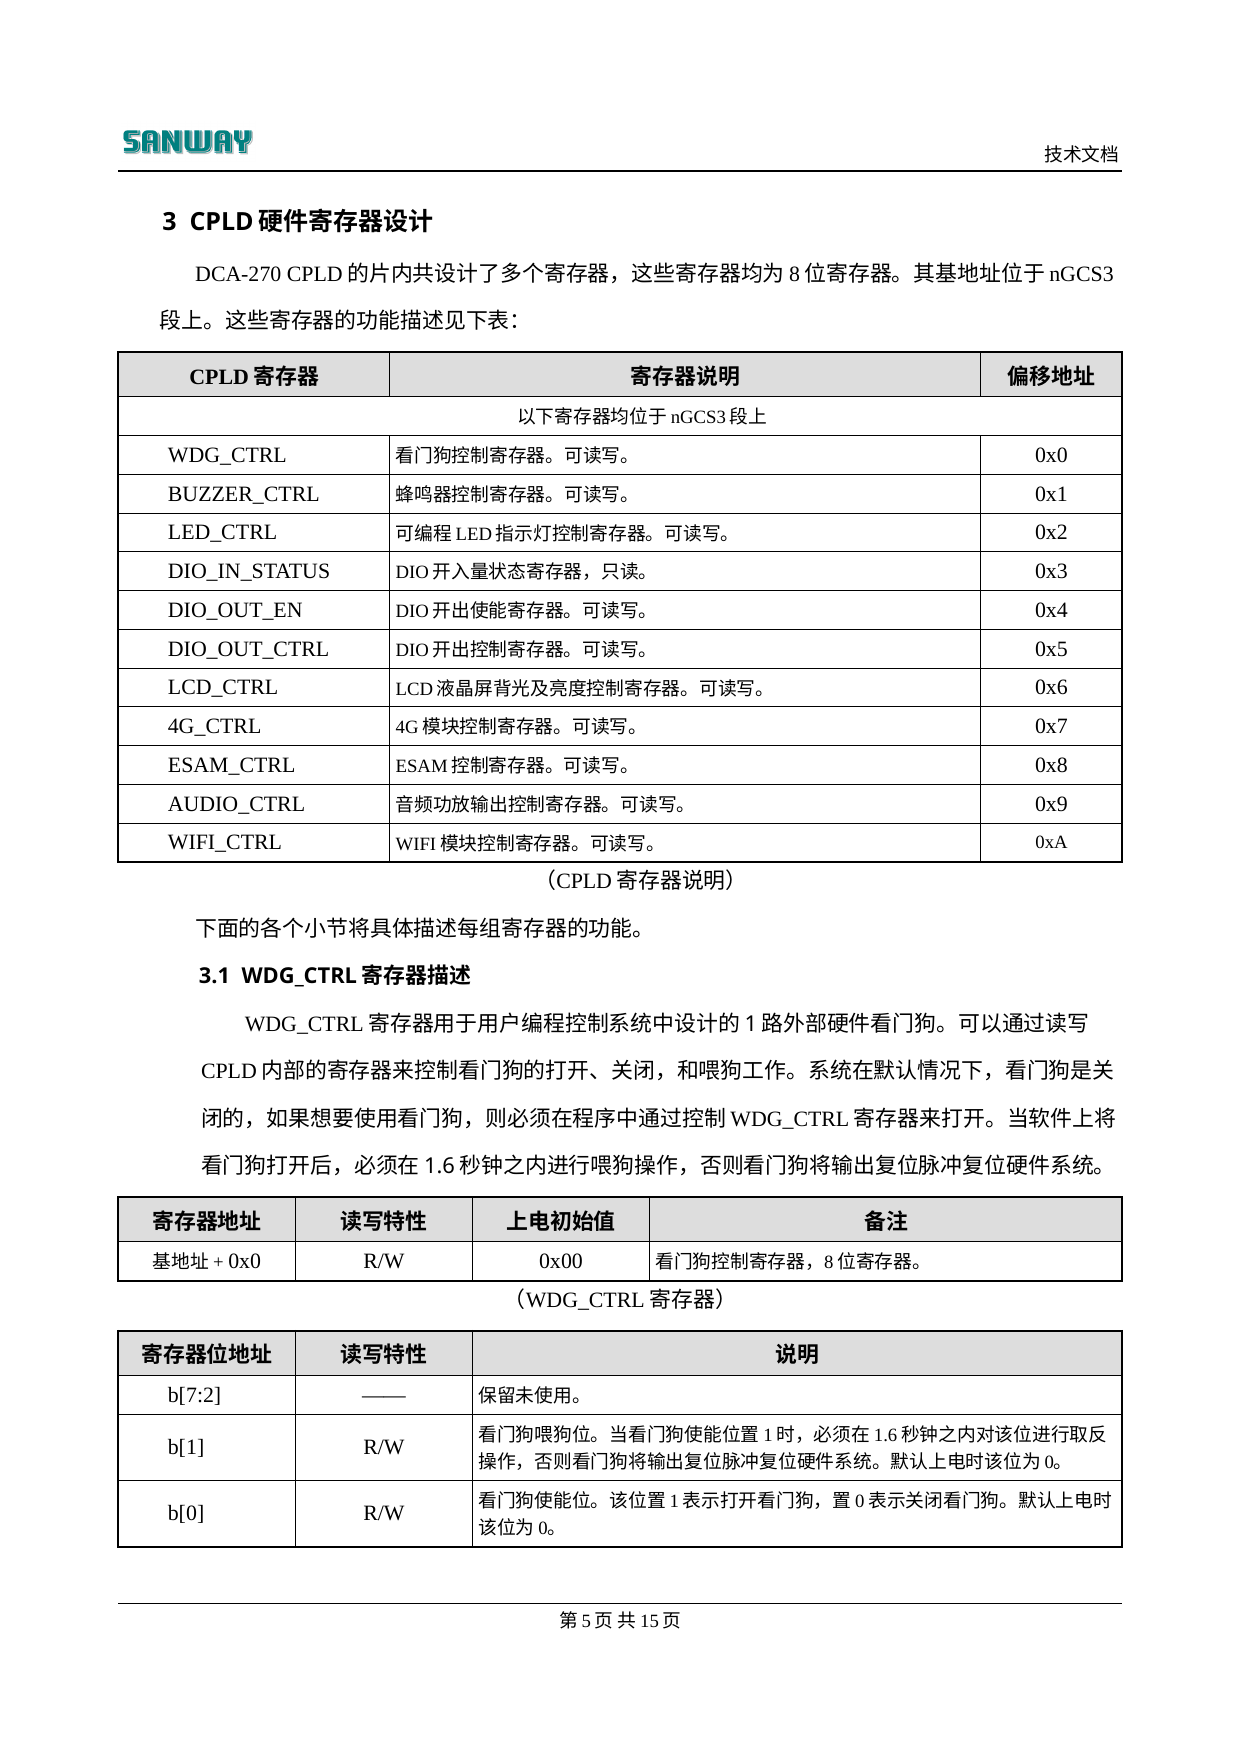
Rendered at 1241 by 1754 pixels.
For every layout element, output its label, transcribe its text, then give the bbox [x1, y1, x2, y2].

table_header 寄存器说明 [390, 353, 980, 396]
table_cell ESAM控制寄存器。可读写。 [390, 746, 980, 784]
table_cell LCD_CTRL [119, 669, 389, 706]
table_cell R/W [296, 1481, 472, 1546]
table_cell DIO_OUT_CTRL [119, 630, 389, 667]
text DCA-270 CPLD的片内共设计了多个寄存器，这些寄存器均为8位寄存器。其基地址位于nGCS3段上。这些寄存器的功能描述见下表： [159, 256, 1122, 335]
table_cell —— [296, 1376, 472, 1414]
table_cell 0x9 [981, 785, 1121, 822]
table_cell 0x1 [981, 475, 1121, 512]
table_cell 0x3 [981, 552, 1121, 590]
table_cell WIFI_CTRL [119, 824, 389, 861]
table_header 偏移地址 [981, 353, 1121, 396]
table_cell 0x5 [981, 630, 1121, 667]
table_cell 0x4 [981, 591, 1121, 629]
text （CPLD寄存器说明） [159, 863, 1122, 895]
table_cell 以下寄存器均位于nGCS3段上 [119, 397, 1121, 435]
table_header 上电初始值 [473, 1198, 649, 1241]
table_cell WDG_CTRL [119, 436, 389, 474]
table_cell b[7:2] [119, 1376, 295, 1414]
table_cell ESAM_CTRL [119, 746, 389, 784]
table_cell b[0] [119, 1481, 295, 1546]
table_cell LCD液晶屏背光及亮度控制寄存器。可读写。 [390, 669, 980, 706]
table_header 备注 [650, 1198, 1121, 1241]
table_cell DIO开入量状态寄存器，只读。 [390, 552, 980, 590]
table_header 说明 [473, 1332, 1121, 1375]
table_cell 0x0 [981, 436, 1121, 474]
table_cell 保留未使用。 [473, 1376, 1121, 1414]
table_header 读写特性 [296, 1332, 472, 1375]
table_header 读写特性 [296, 1198, 472, 1241]
table_cell 蜂鸣器控制寄存器。可读写。 [390, 475, 980, 512]
table_cell DIO开出使能寄存器。可读写。 [390, 591, 980, 629]
table_cell DIO_OUT_EN [119, 591, 389, 629]
table_cell 看门狗控制寄存器，8位寄存器。 [650, 1242, 1121, 1280]
table_header 寄存器地址 [119, 1198, 295, 1241]
table_cell 0x6 [981, 669, 1121, 706]
table_cell BUZZER_CTRL [119, 475, 389, 512]
table_cell 4G模块控制寄存器。可读写。 [390, 707, 980, 745]
table_cell 4G_CTRL [119, 707, 389, 745]
text （WDG_CTRL寄存器） [118, 1282, 1122, 1314]
table_cell 看门狗控制寄存器。可读写。 [390, 436, 980, 474]
table_cell 可编程LED指示灯控制寄存器。可读写。 [390, 514, 980, 551]
table_cell 0x2 [981, 514, 1121, 551]
table_cell LED_CTRL [119, 514, 389, 551]
table_cell 音频功放输出控制寄存器。可读写。 [390, 785, 980, 822]
table_cell 0x00 [473, 1242, 649, 1280]
table_cell R/W [296, 1415, 472, 1479]
text WDG_CTRL寄存器用于用户编程控制系统中设计的1路外部硬件看门狗。可以通过读写CPLD内部的寄存器来控制看门狗的打开、关闭，和喂狗工作。系统在默认情况下，看门狗是关闭的，如果想要使用看门狗，则必须在程序中通过控制WDG_CTRL寄存器来打开。当软件上将看门狗打开后，必须在1.6秒钟之内进行喂狗操作，否则看门狗将输出复位脉冲复位硬件系统。 [201, 1006, 1122, 1180]
table_cell 看门狗使能位。该位置1表示打开看门狗，置0表示关闭看门狗。默认上电时该位为0。 [473, 1481, 1121, 1546]
text 下面的各个小节将具体描述每组寄存器的功能。 [159, 911, 1122, 942]
list WDG_CTRL寄存器描述 [193, 958, 1122, 990]
table_cell AUDIO_CTRL [119, 785, 389, 822]
table_header 寄存器位地址 [119, 1332, 295, 1375]
table_cell 基地址 + 0x0 [119, 1242, 295, 1280]
table_cell WIFI模块控制寄存器。可读写。 [390, 824, 980, 861]
table_cell b[1] [119, 1415, 295, 1479]
table_cell 看门狗喂狗位。当看门狗使能位置1时，必须在1.6秒钟之内对该位进行取反操作，否则看门狗将输出复位脉冲复位硬件系统。默认上电时该位为0。 [473, 1415, 1121, 1479]
table_cell R/W [296, 1242, 472, 1280]
table_cell 0x8 [981, 746, 1121, 784]
list CPLD硬件寄存器设计 [156, 202, 1122, 238]
table_header CPLD寄存器 [119, 353, 389, 396]
table_cell 0xA [981, 824, 1121, 861]
table_cell DIO_IN_STATUS [119, 552, 389, 590]
table_cell DIO开出控制寄存器。可读写。 [390, 630, 980, 667]
table_cell 0x7 [981, 707, 1121, 745]
